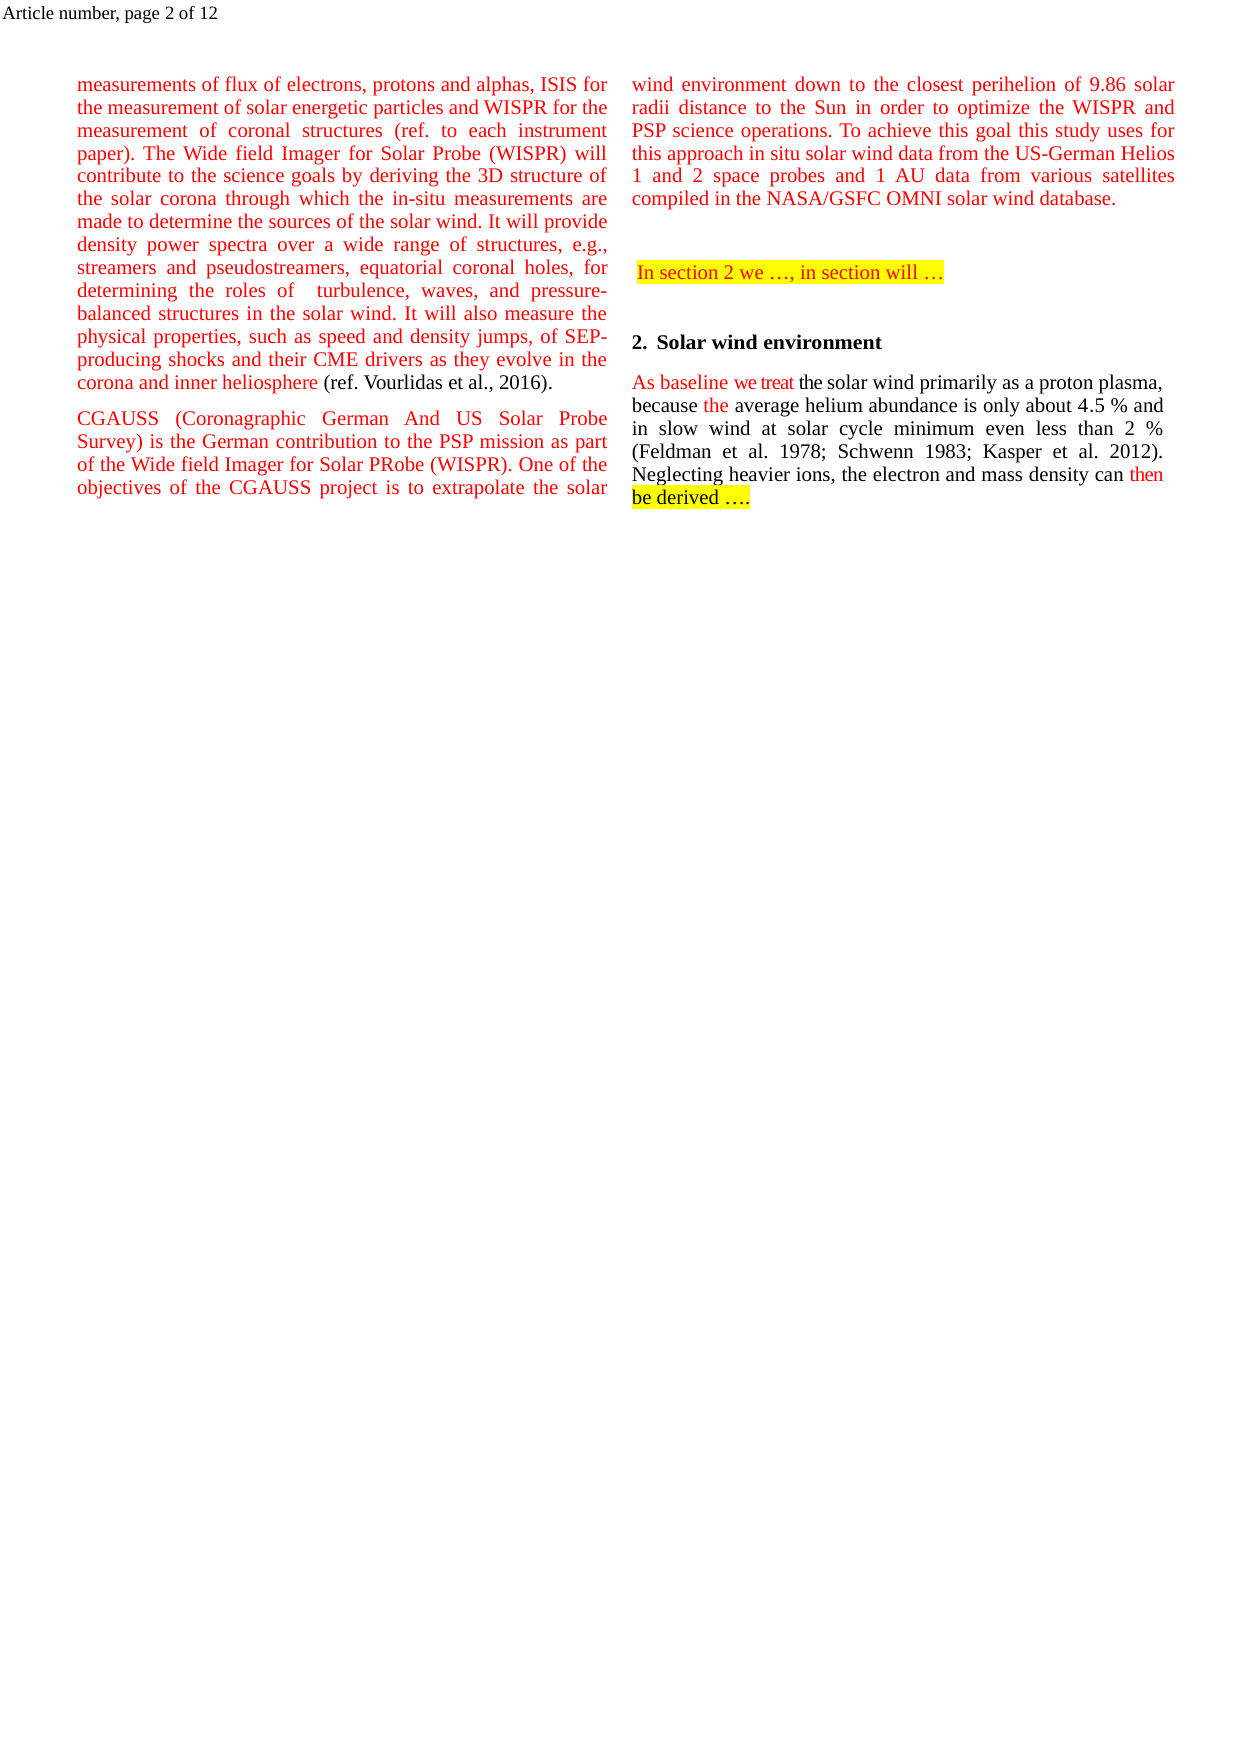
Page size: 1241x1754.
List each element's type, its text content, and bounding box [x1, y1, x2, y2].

text measurements of flux of electrons, protons and alphas, ISIS for the measurement of solar energetic particles and WISPR for the measurement of coronal structures (ref. to each instrument paper). The Wide field Imager for Solar Probe (WISPR) will contribute to the science goals by deriving the 3D structure of the solar corona through which the in-situ measurements are made to determine the sources of the solar wind. It will provide density power spectra over a wide range of structures, e.g., streamers and pseudostreamers, equatorial coronal holes, for determining the roles of turbulence, waves, and pressure-balanced structures in the solar wind. It will also measure the physical properties, such as speed and density jumps, of SEP-producing shocks and their CME drivers as they evolve in the corona and inner heliosphere (ref. Vourlidas et al., 2016). [77, 73, 608, 394]
subtitle Solar wind environment [632, 330, 1176, 354]
text wind environment down to the closest perihelion of 9.86 solar radii distance to the Sun in order to optimize the WISPR and PSP science operations. To achieve this goal this study uses for this approach in situ solar wind data from the US-German Helios 1 and 2 space probes and 1 AU data from various satellites compiled in the NASA/GSFC OMNI solar wind database. [632, 73, 1176, 210]
text In section 2 we …, in section will … [632, 261, 1176, 284]
text As baseline we treat the solar wind primarily as a proton plasma, because the average helium abundance is only about 4.5 % and in slow wind at solar cycle minimum even less than 2 % (Feldman et al. 1978; Schwenn 1983; Kasper et al. 2012). Neglecting heavier ions, the electron and mass density can then be derived …. [632, 371, 1164, 509]
text CGAUSS (Coronagraphic German And US Solar Probe Survey) is the German contribution to the PSP mission as part of the Wide field Imager for Solar PRobe (WISPR). One of the objectives of the CGAUSS project is to extrapolate the solar [77, 407, 608, 499]
